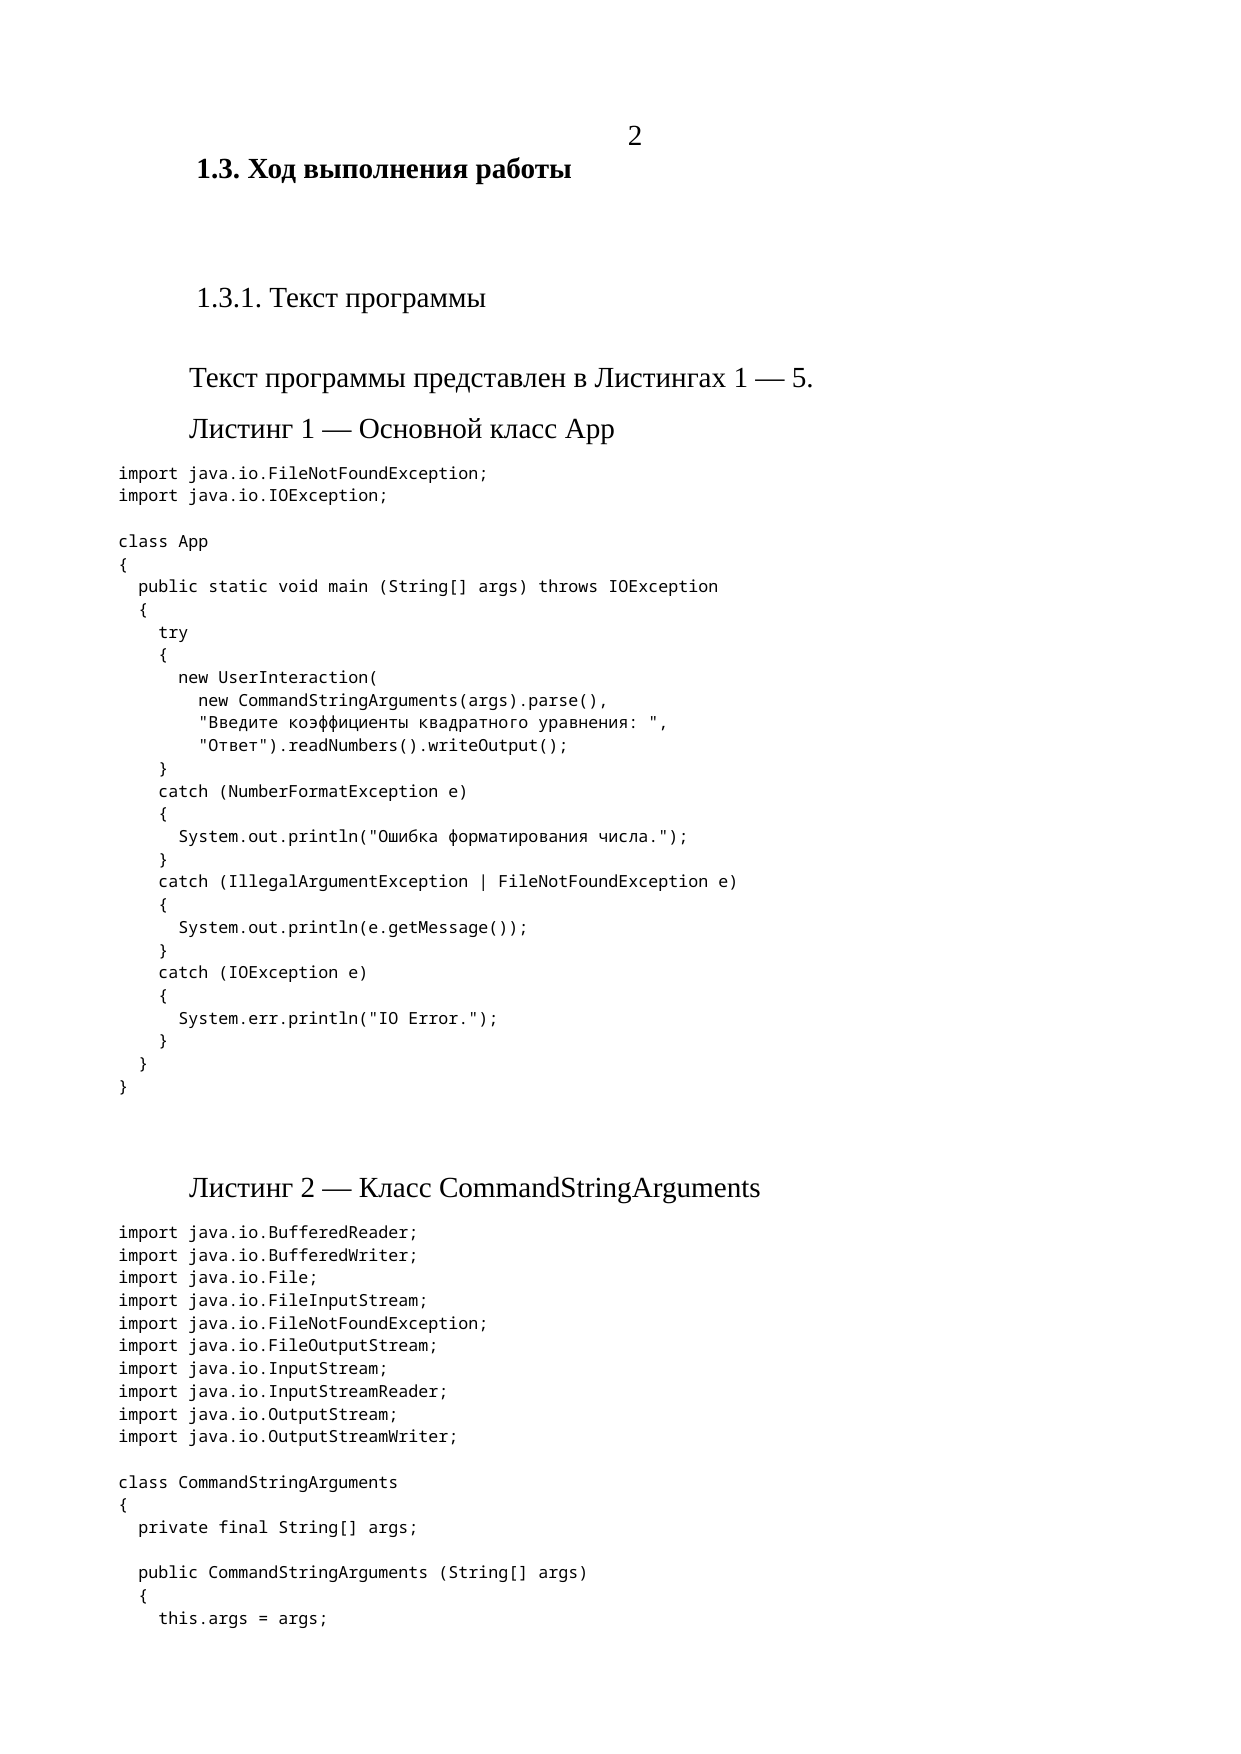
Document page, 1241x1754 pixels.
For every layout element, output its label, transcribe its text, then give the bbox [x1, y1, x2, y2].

text import java.io.FileOutputStream; [118, 1334, 1152, 1357]
text System.out.println("Ошибка форматирования числа."); [118, 824, 1152, 847]
text catch (IOException e) [118, 961, 1152, 983]
text public static void main (String[] args) throws IOException [118, 575, 1152, 597]
text System.out.println(e.getMessage()); [118, 915, 1152, 938]
text import java.io.File; [118, 1266, 1152, 1288]
text class App [118, 529, 1152, 552]
text private final String[] args; [118, 1516, 1152, 1538]
text Текст программы представлен в Листингах 1 — 5. [118, 361, 1152, 394]
text } [118, 1052, 1152, 1074]
text { [118, 893, 1152, 915]
text { [118, 802, 1152, 824]
text Листинг 2 — Класс CommandStringArguments [118, 1170, 1152, 1204]
text "Ответ").readNumbers().writeOutput(); [118, 734, 1152, 756]
text System.err.println("IO Error."); [118, 1006, 1152, 1029]
text } [118, 1074, 1152, 1097]
subtitle Текст программы [118, 280, 1152, 313]
text } [118, 756, 1152, 779]
text { [118, 597, 1152, 620]
text import java.io.FileNotFoundException; [118, 461, 1152, 484]
text this.args = args; [118, 1606, 1152, 1629]
text import java.io.InputStream; [118, 1357, 1152, 1379]
text } [118, 1029, 1152, 1052]
text import java.io.InputStreamReader; [118, 1379, 1152, 1402]
text { [118, 1493, 1152, 1516]
text try [118, 620, 1152, 643]
text import java.io.FileInputStream; [118, 1288, 1152, 1311]
text import java.io.FileNotFoundException; [118, 1311, 1152, 1334]
text { [118, 552, 1152, 575]
text } [118, 938, 1152, 961]
text import java.io.IOException; [118, 484, 1152, 507]
text import java.io.BufferedWriter; [118, 1243, 1152, 1266]
text { [118, 1584, 1152, 1606]
text new CommandStringArguments(args).parse(), [118, 688, 1152, 711]
text } [118, 847, 1152, 870]
text { [118, 983, 1152, 1006]
text import java.io.OutputStreamWriter; [118, 1425, 1152, 1447]
text import java.io.BufferedReader; [118, 1220, 1152, 1243]
text new UserInteraction( [118, 666, 1152, 688]
text Листинг 1 — Основной класс App [118, 411, 1152, 444]
text import java.io.OutputStream; [118, 1402, 1152, 1425]
text catch (IllegalArgumentException | FileNotFoundException e) [118, 870, 1152, 893]
text class CommandStringArguments [118, 1470, 1152, 1493]
text "Введите коэффициенты квадратного уравнения: ", [118, 711, 1152, 734]
text { [118, 643, 1152, 666]
text public CommandStringArguments (String[] args) [118, 1561, 1152, 1584]
text catch (NumberFormatException e) [118, 779, 1152, 802]
subtitle Ход выполнения работы [118, 152, 1152, 185]
